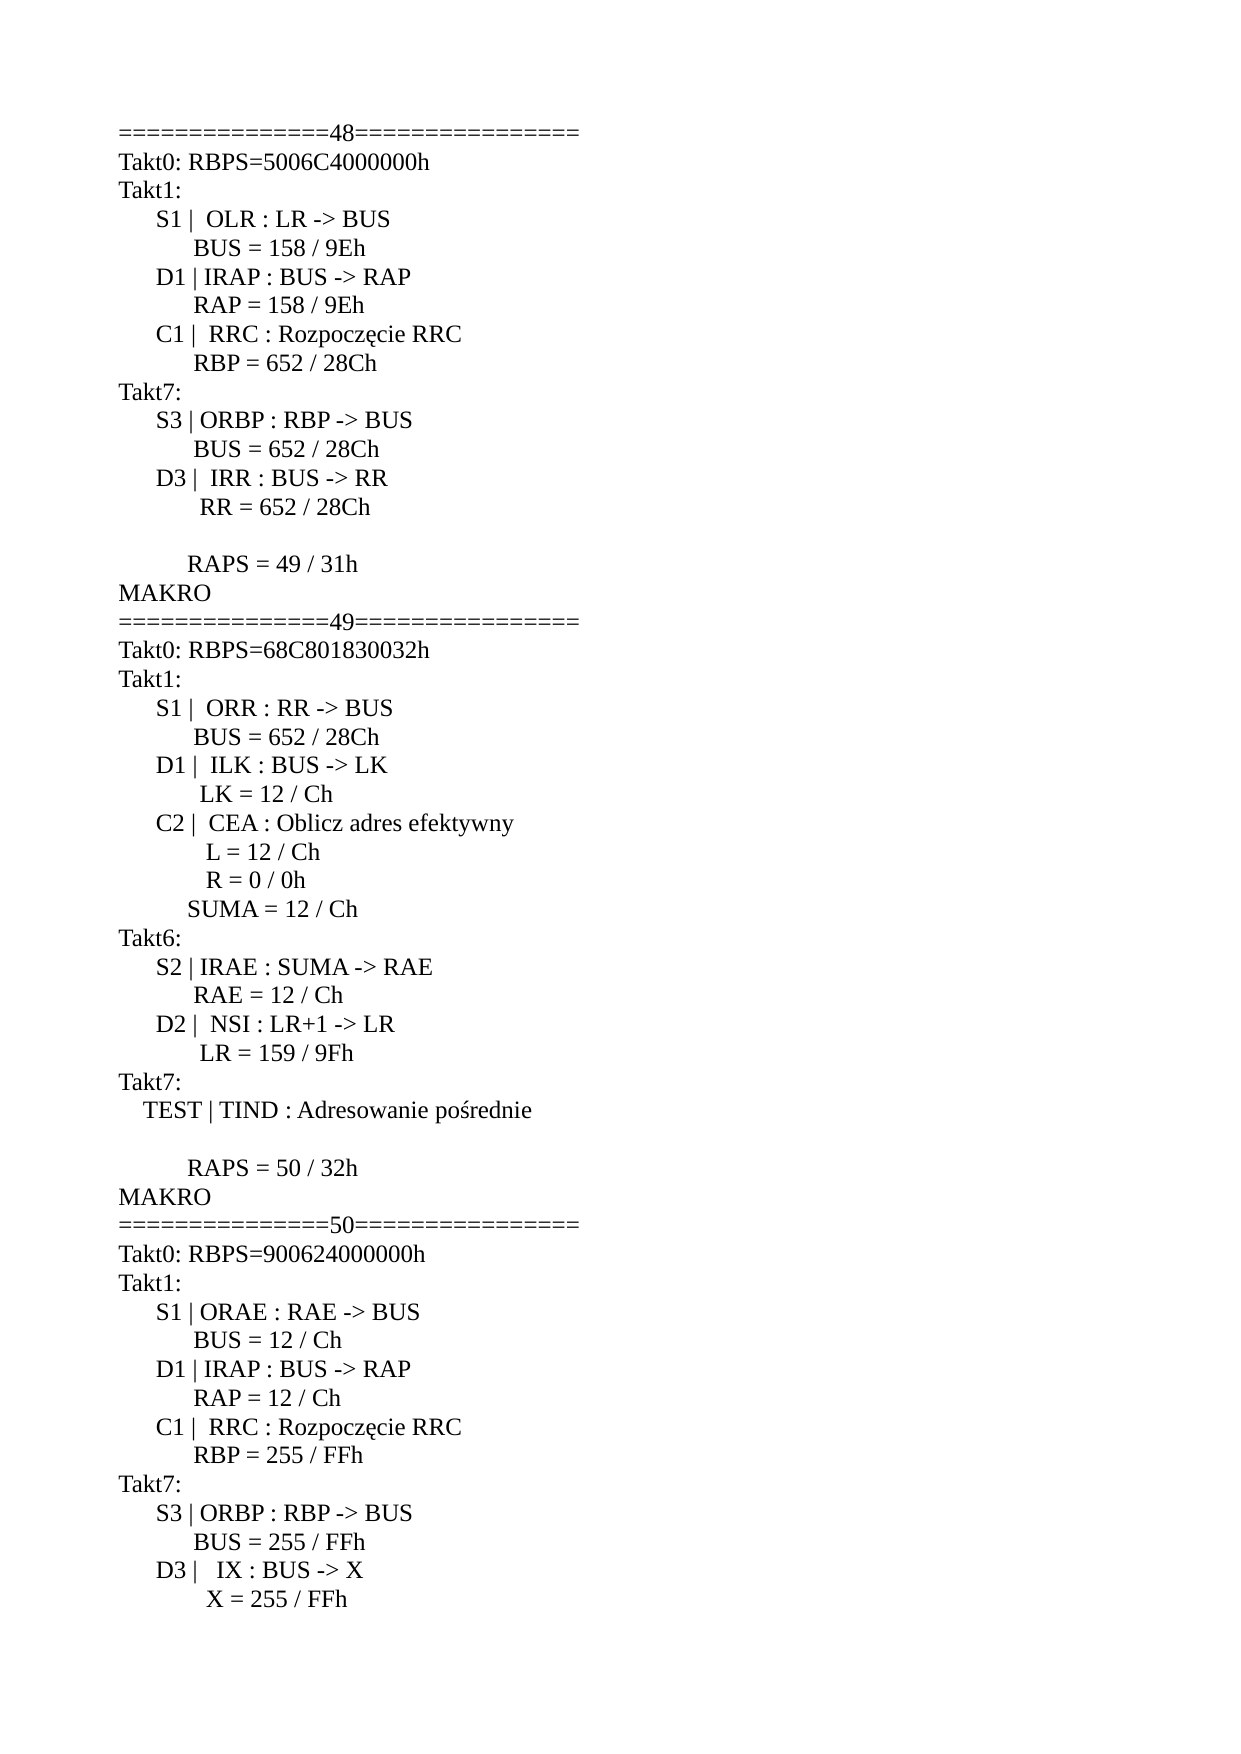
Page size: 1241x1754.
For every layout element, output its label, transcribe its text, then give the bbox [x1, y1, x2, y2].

text TEST | TIND : Adresowanie pośrednie [118, 1096, 1122, 1124]
text RAP = 158 / 9Eh [118, 291, 1122, 319]
text Takt7: [118, 377, 1122, 406]
text ===============48================ [118, 118, 1122, 147]
text RAPS = 50 / 32h [118, 1153, 1122, 1182]
text Takt0: RBPS=900624000000h [118, 1239, 1122, 1268]
text Takt0: RBPS=68C801830032h [118, 636, 1122, 664]
text S3 | ORBP : RBP -> BUS [118, 406, 1122, 434]
text Takt7: [118, 1067, 1122, 1096]
text S2 | IRAE : SUMA -> RAE [118, 952, 1122, 981]
text Takt1: [118, 176, 1122, 204]
text S3 | ORBP : RBP -> BUS [118, 1498, 1122, 1527]
text RAP = 12 / Ch [118, 1383, 1122, 1412]
text C2 | CEA : Oblicz adres efektywny [118, 808, 1122, 837]
text BUS = 12 / Ch [118, 1326, 1122, 1354]
text Takt6: [118, 923, 1122, 952]
text RBP = 652 / 28Ch [118, 348, 1122, 377]
text L = 12 / Ch [118, 837, 1122, 866]
text D3 | IRR : BUS -> RR [118, 463, 1122, 492]
text C1 | RRC : Rozpoczęcie RRC [118, 319, 1122, 348]
text LR = 159 / 9Fh [118, 1038, 1122, 1067]
text S1 | ORR : RR -> BUS [118, 693, 1122, 722]
text LK = 12 / Ch [118, 779, 1122, 808]
text RR = 652 / 28Ch [118, 492, 1122, 521]
text MAKRO [118, 578, 1122, 607]
text D1 | IRAP : BUS -> RAP [118, 1354, 1122, 1383]
text BUS = 255 / FFh [118, 1527, 1122, 1556]
text BUS = 652 / 28Ch [118, 434, 1122, 463]
text Takt0: RBPS=5006C4000000h [118, 147, 1122, 176]
text Takt1: [118, 664, 1122, 693]
text RAE = 12 / Ch [118, 981, 1122, 1009]
text ===============50================ [118, 1211, 1122, 1239]
text RBP = 255 / FFh [118, 1441, 1122, 1469]
text RAPS = 49 / 31h [118, 549, 1122, 578]
text Takt1: [118, 1268, 1122, 1297]
text BUS = 652 / 28Ch [118, 722, 1122, 751]
text C1 | RRC : Rozpoczęcie RRC [118, 1412, 1122, 1441]
text D3 | IX : BUS -> X [118, 1556, 1122, 1584]
text ===============49================ [118, 607, 1122, 636]
text D1 | ILK : BUS -> LK [118, 751, 1122, 779]
text X = 255 / FFh [118, 1584, 1122, 1613]
text Takt7: [118, 1469, 1122, 1498]
text SUMA = 12 / Ch [118, 894, 1122, 923]
text S1 | ORAE : RAE -> BUS [118, 1297, 1122, 1326]
text D1 | IRAP : BUS -> RAP [118, 262, 1122, 291]
text D2 | NSI : LR+1 -> LR [118, 1009, 1122, 1038]
text BUS = 158 / 9Eh [118, 233, 1122, 262]
text R = 0 / 0h [118, 866, 1122, 894]
text MAKRO [118, 1182, 1122, 1211]
text S1 | OLR : LR -> BUS [118, 204, 1122, 233]
